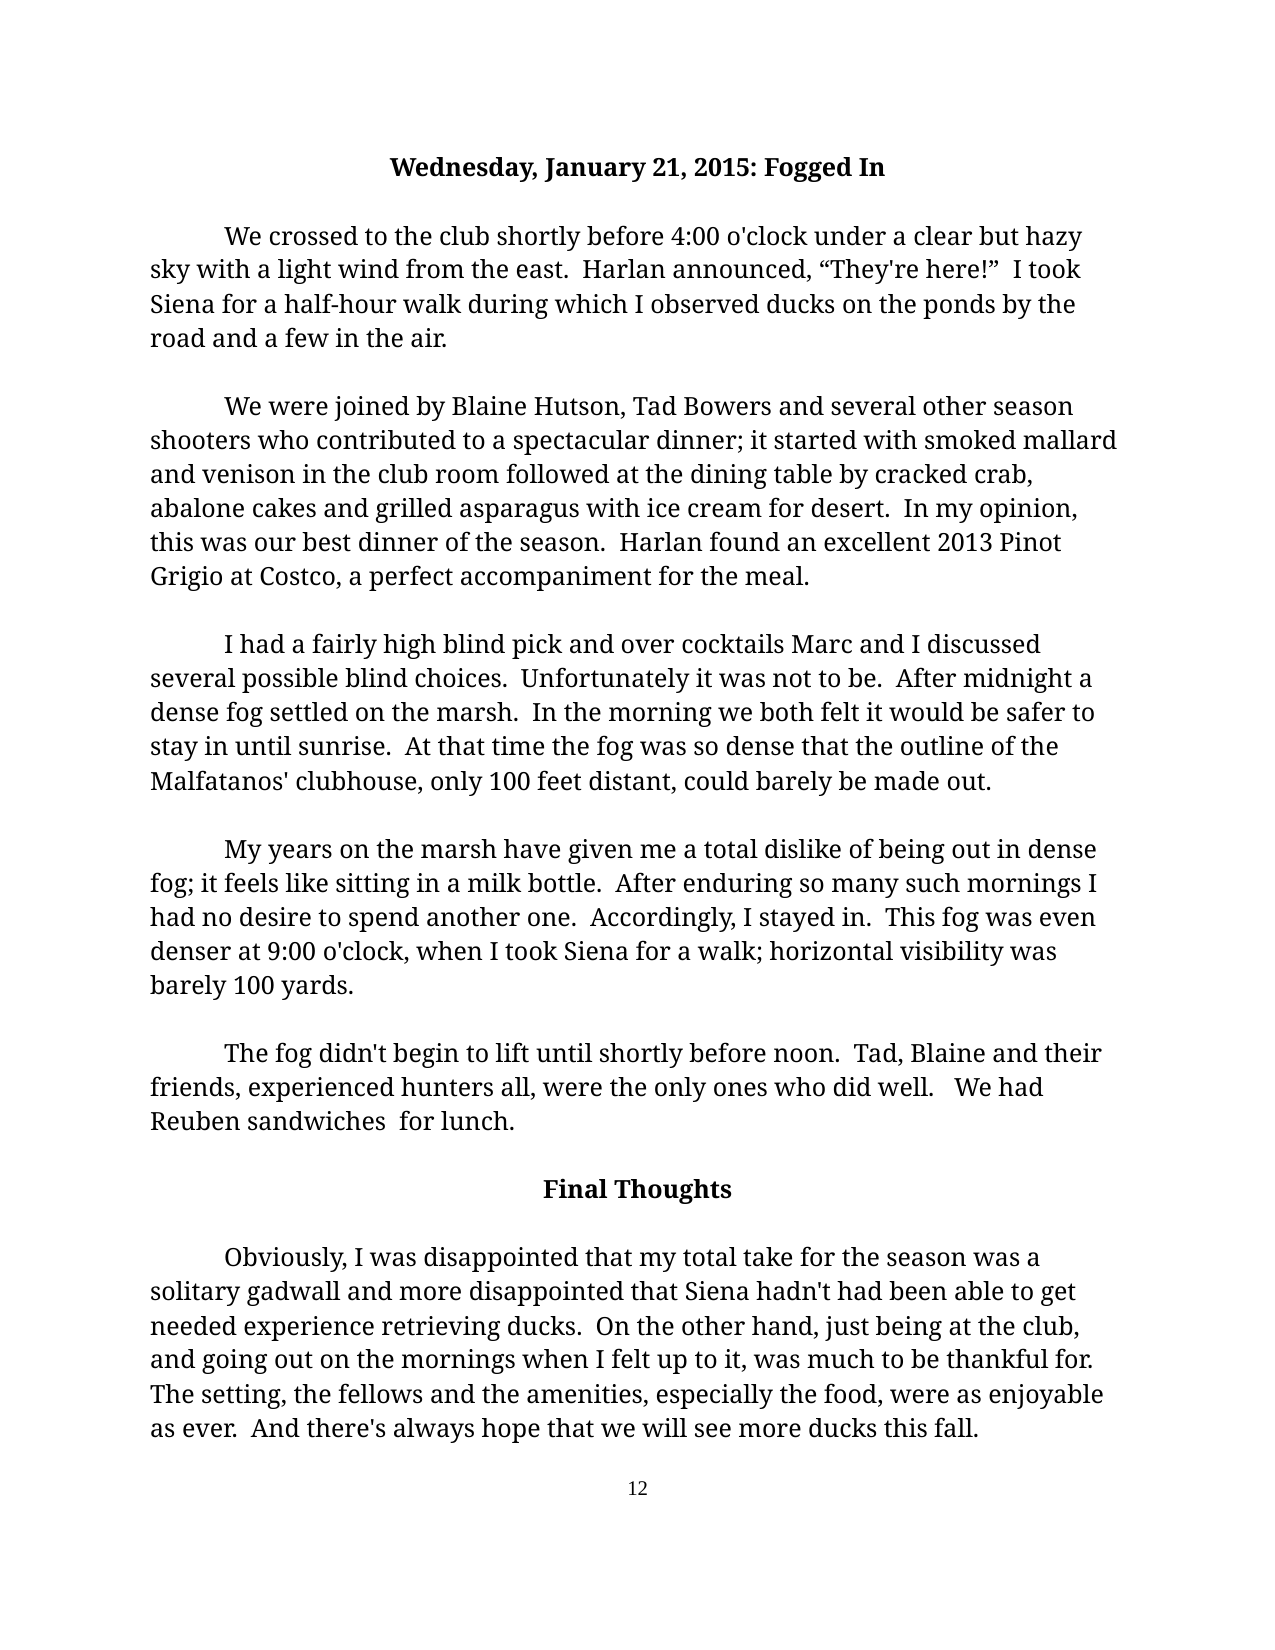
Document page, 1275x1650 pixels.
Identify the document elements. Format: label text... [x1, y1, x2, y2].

text Final Thoughts [150, 1172, 1125, 1206]
text My years on the marsh have given me a total dislike of being out in dense fog; it feels like sitting in a milk bottle. After enduring so many such mornings I had no desire to spend another one. Accordingly, I stayed in. This fog was even denser at 9:00 o'clock, when I took Siena for a walk; horizontal visibility was barely 100 yards. [150, 831, 1125, 1002]
text Obviously, I was disappointed that my total take for the season was a solitary gadwall and more disappointed that Siena hadn't had been able to get needed experience retrieving ducks. On the other hand, just being at the club, and going out on the mornings when I felt up to it, was much to be thankful for. The setting, the fellows and the amenities, especially the food, were as enjoyable as ever. And there's always hope that we will see more ducks this fall. [150, 1240, 1125, 1444]
text We were joined by Blaine Hutson, Tad Bowers and several other season shooters who contributed to a spectacular dinner; it started with smoked mallard and venison in the club room followed at the dining table by cracked crab, abalone cakes and grilled asparagus with ice cream for desert. In my opinion, this was our best dinner of the season. Harlan found an excellent 2013 Pinot Grigio at Costco, a perfect accompaniment for the meal. [150, 388, 1125, 593]
text The fog didn't begin to lift until shortly before noon. Tad, Blaine and their friends, experienced hunters all, were the only ones who did well. We had Reuben sandwiches for lunch. [150, 1036, 1125, 1138]
text We crossed to the club shortly before 4:00 o'clock under a clear but hazy sky with a light wind from the east. Harlan announced, “They're here!” I took Siena for a half-hour walk during which I observed ducks on the ponds by the road and a few in the air. [150, 218, 1125, 354]
text Wednesday, January 21, 2015: Fogged In [150, 150, 1125, 184]
text I had a fairly high blind pick and over cocktails Marc and I discussed several possible blind choices. Unfortunately it was not to be. After midnight a dense fog settled on the marsh. In the morning we both felt it would be safer to stay in until sunrise. At that time the fog was so dense that the outline of the Malfatanos' clubhouse, only 100 feet distant, could barely be made out. [150, 627, 1125, 797]
